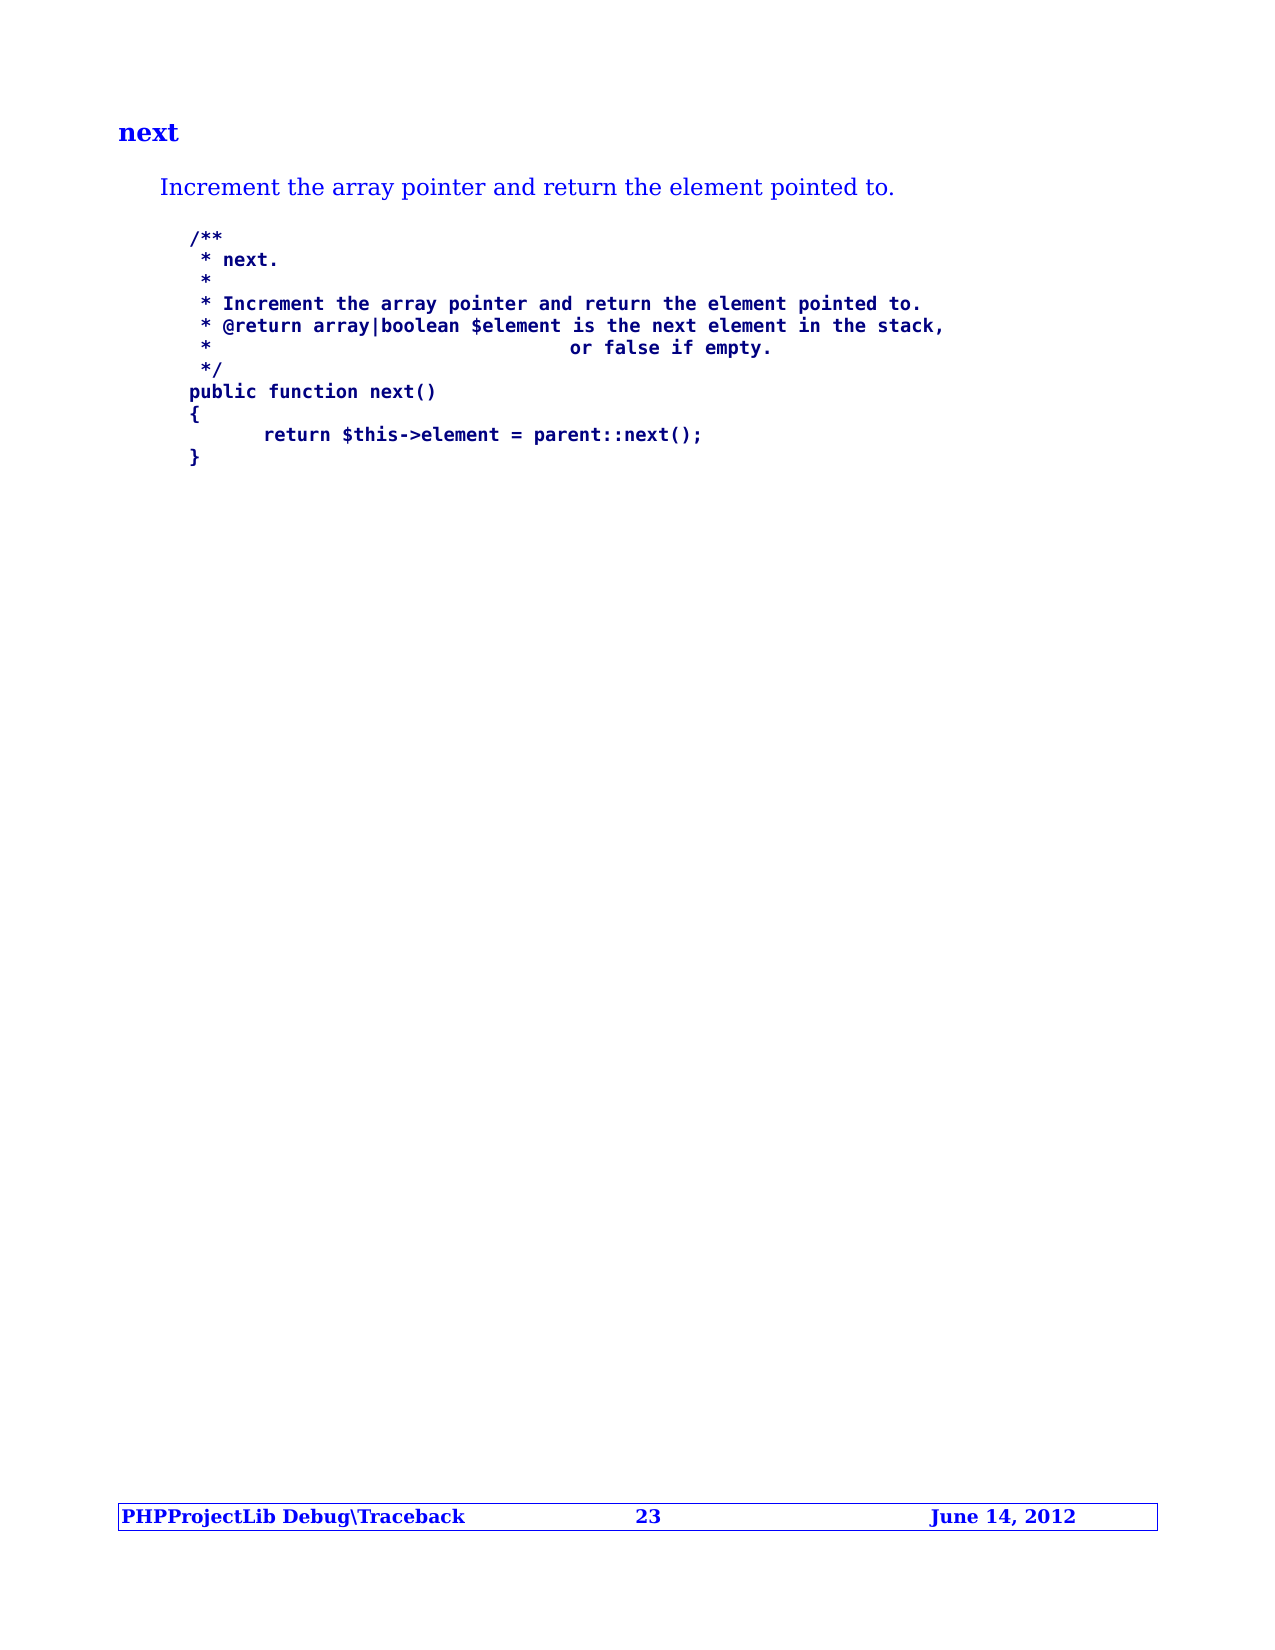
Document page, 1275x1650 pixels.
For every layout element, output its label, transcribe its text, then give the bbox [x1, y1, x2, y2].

list * or false if empty. [189, 337, 1157, 359]
list * [189, 271, 1157, 293]
list */ [189, 359, 1157, 381]
list * @return array|boolean $element is the next element in the stack, [189, 315, 1157, 337]
title next [118, 118, 1157, 147]
text Increment the array pointer and return the element pointed to. [159, 174, 1157, 201]
list return $this->element = parent::next(); [189, 424, 1157, 446]
list * Increment the array pointer and return the element pointed to. [189, 293, 1157, 315]
list } [189, 446, 1157, 468]
list * next. [189, 249, 1157, 271]
list public function next() [189, 381, 1157, 402]
list /** [189, 227, 1157, 249]
list { [189, 402, 1157, 424]
